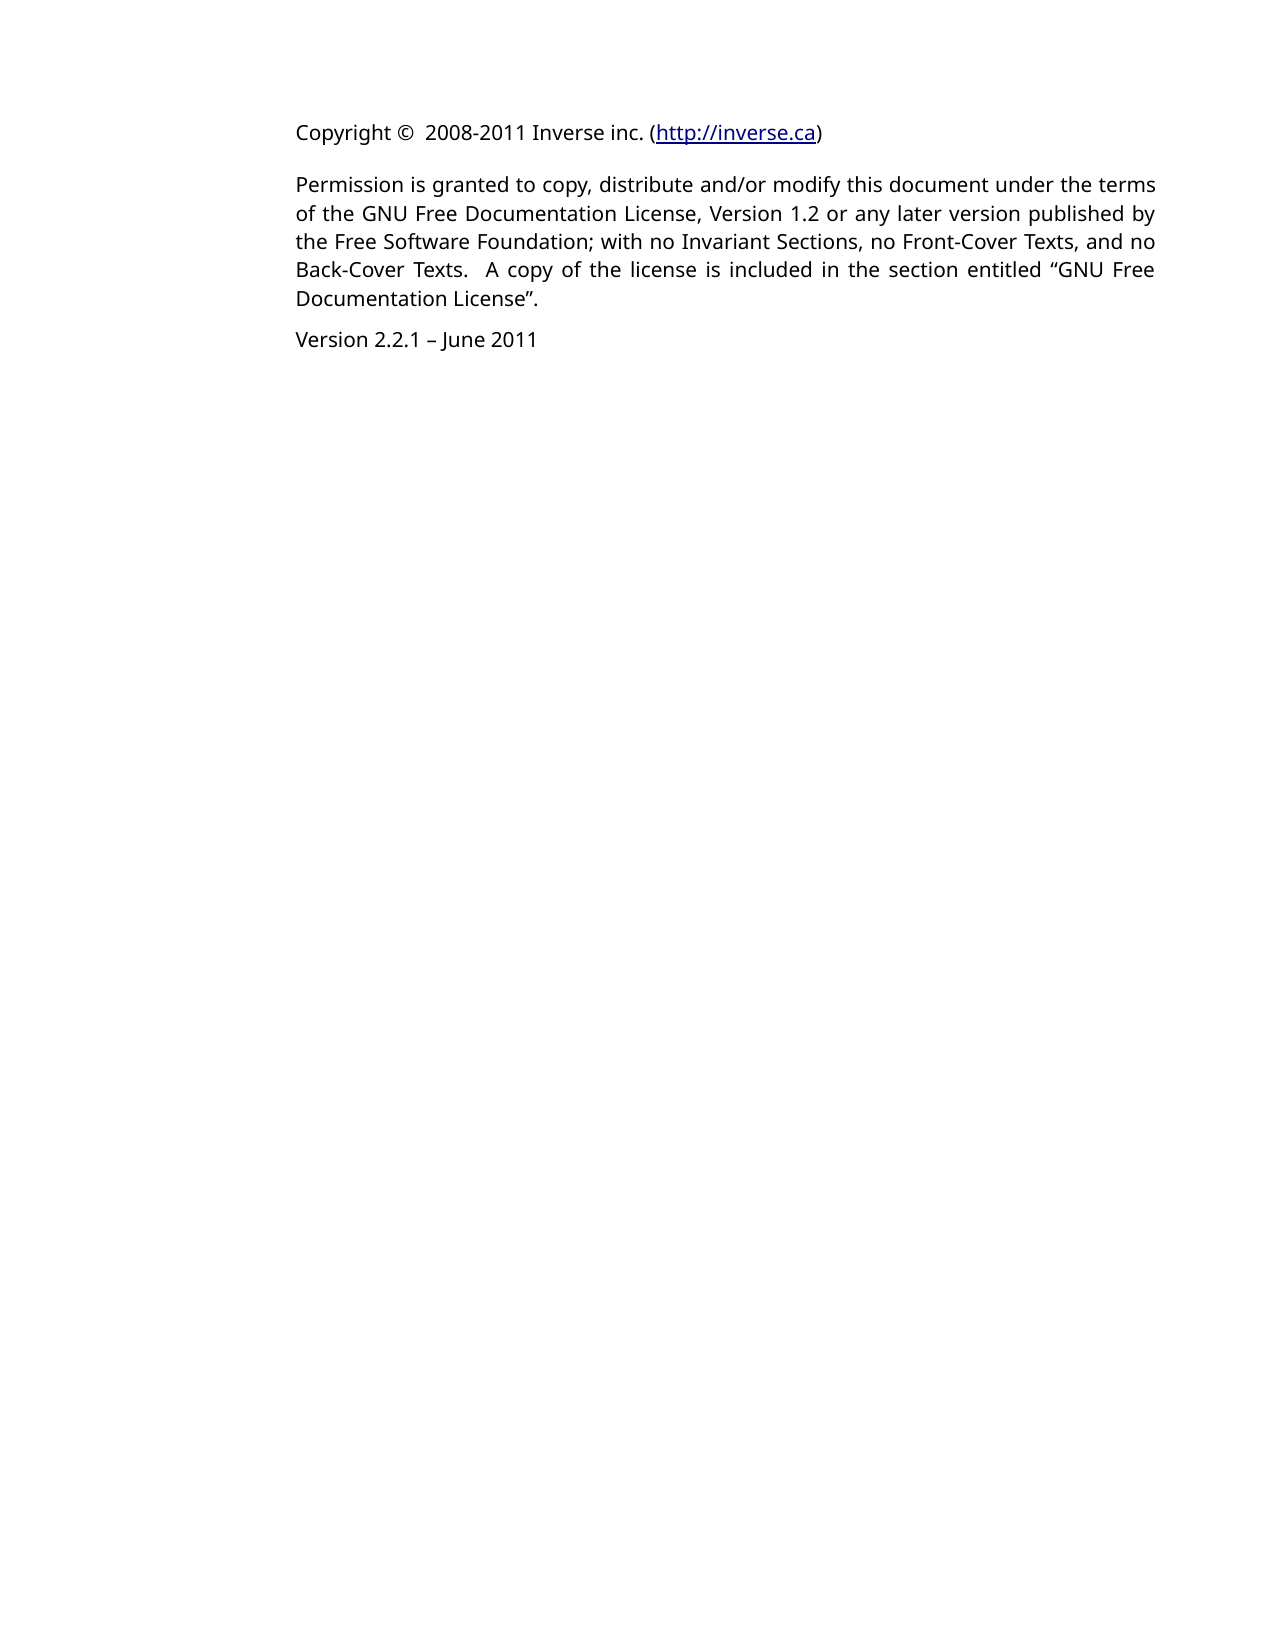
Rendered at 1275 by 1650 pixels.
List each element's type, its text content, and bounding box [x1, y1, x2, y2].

text Version 2.2.1 – June 2011 [295, 325, 1157, 353]
text Copyright © 2008-2011 Inverse inc. (http://inverse.ca) [295, 118, 1157, 147]
text Permission is granted to copy, distribute and/or modify this document under the terms of the GNU Free Documentation License, Version 1.2 or any later version published by the Free Software Foundation; with no Invariant Sections, no Front-Cover Texts, and no Back-Cover Texts. A copy of the license is included in the section entitled “GNU Free Documentation License”. [295, 170, 1157, 312]
